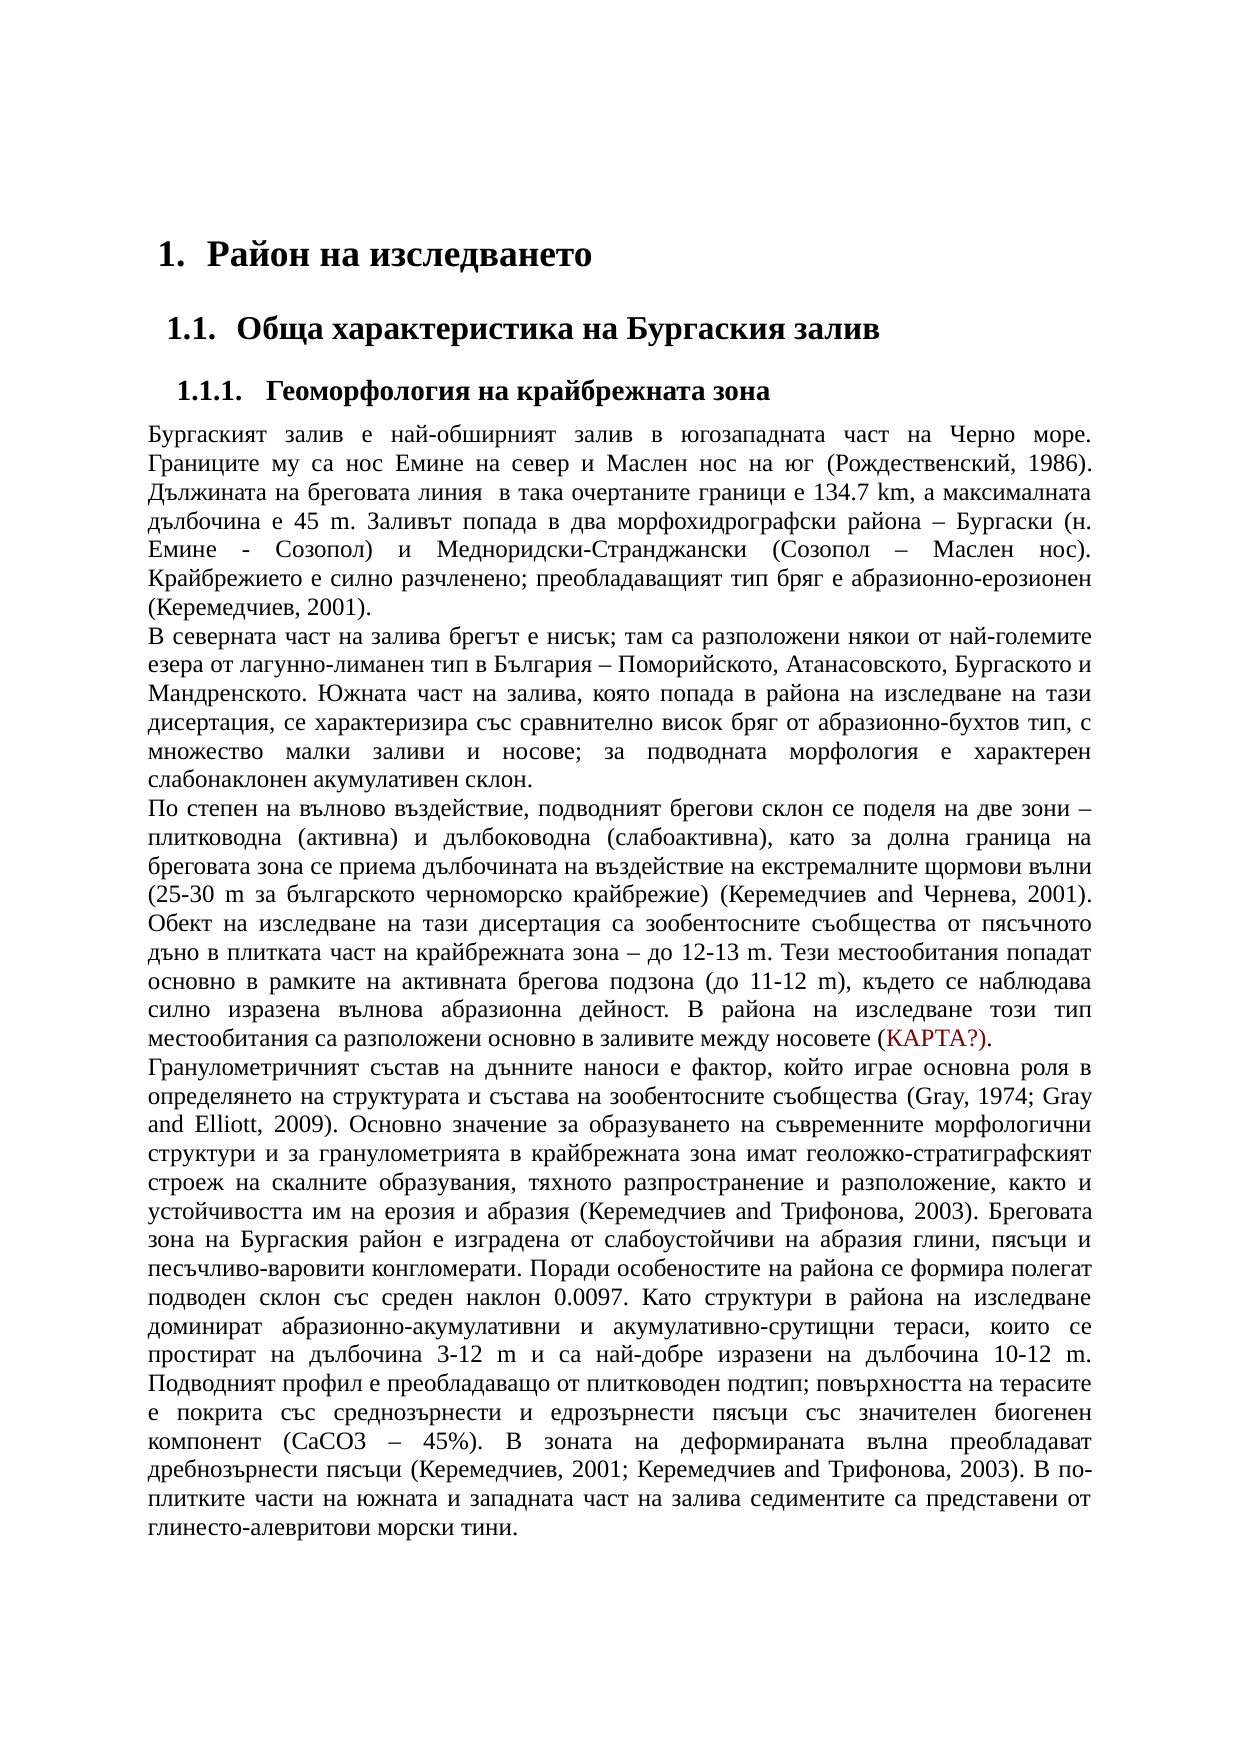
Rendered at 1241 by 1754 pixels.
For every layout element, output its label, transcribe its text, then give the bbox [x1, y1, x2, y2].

text В северната част на залива брегът е нисък; там са разположени някои от най-големите езера от лагунно-лиманен тип в България – Поморийското, Атанасовското, Бургаското и Мандренското. Южната част на залива, която попада в района на изследване на тази дисертация, се характеризира със сравнително висок бряг от абразионно-бухтов тип, с множество малки заливи и носове; за подводната морфология е характерен слабонаклонен акумулативен склон. [148, 621, 1093, 793]
subtitle Район на изследването [185, 232, 1093, 275]
subtitle Обща характеристика на Бургаския залив [224, 308, 1093, 346]
text По степен на вълново въздействие, подводният брегови склон се поделя на две зони – плитководна (активна) и дълбоководна (слабоактивна), като за долна граница на бреговата зона се приема дълбочината на въздействие на екстремалните щормови вълни (25-30 m за българското черноморско крайбрежие) (Керемедчиев and Чернева, 2001). Обект на изследване на тази дисертация са зообентосните съобщества от пясъчното дъно в плитката част на крайбрежната зона – до 12-13 m. Тези местообитания попадат основно в рамките на активната брегова подзона (до 11-12 m), където се наблюдава силно изразена вълнова абразионна дейност. В района на изследване този тип местообитания са разположени основно в заливите между носовете (КАРТА?). [148, 793, 1093, 1052]
subtitle Геоморфология на крайбрежната зона [242, 373, 1093, 407]
text Бургаският залив е най-обширният залив в югозападната част на Черно море. Границите му са нос Емине на север и Маслен нос на юг (Рождественский, 1986). Дължината на бреговата линия в така очертаните граници е 134.7 km, а максималната дълбочина е 45 m. Заливът попада в два морфохидрографски района – Бургаски (н. Емине - Созопол) и Медноридски-Странджански (Созопол – Маслен нос). Крайбрежието е силно разчленено; преобладаващият тип бряг е абразионно-ерозионен (Керемедчиев, 2001). [148, 419, 1093, 621]
text Гранулометричният състав на дънните наноси е фактор, който играе основна роля в определянето на структурата и състава на зообентосните съобщества (Gray, 1974; Gray and Elliott, 2009). Основно значение за образуването на съвременните морфологични структури и за гранулометрията в крайбрежната зона имат геоложко-стратиграфският строеж на скалните образувания, тяхното разпространение и разположение, както и устойчивостта им на ерозия и абразия (Керемедчиев and Трифонова, 2003). Бреговата зона на Бургаския район е изградена от слабоустойчиви на абразия глини, пясъци и песъчливо-варовити конгломерати. Поради особеностите на района се формира полегат подводен склон със среден наклон 0.0097. Като структури в района на изследване доминират абразионно-акумулативни и акумулативно-срутищни тераси, които се простират на дълбочина 3-12 m и са най-добре изразени на дълбочина 10-12 m. Подводният профил е преобладаващо от плитководен подтип; повърхността на терасите е покрита със среднозърнести и едрозърнести пясъци със значителен биогенен компонент (CaCO3 – 45%). В зоната на деформираната вълна преобладават дребнозърнести пясъци (Керемедчиев, 2001; Керемедчиев and Трифонова, 2003). В по-плитките части на южната и западната част на залива седиментите са представени от глинесто-алевритови морски тини. [148, 1052, 1093, 1541]
